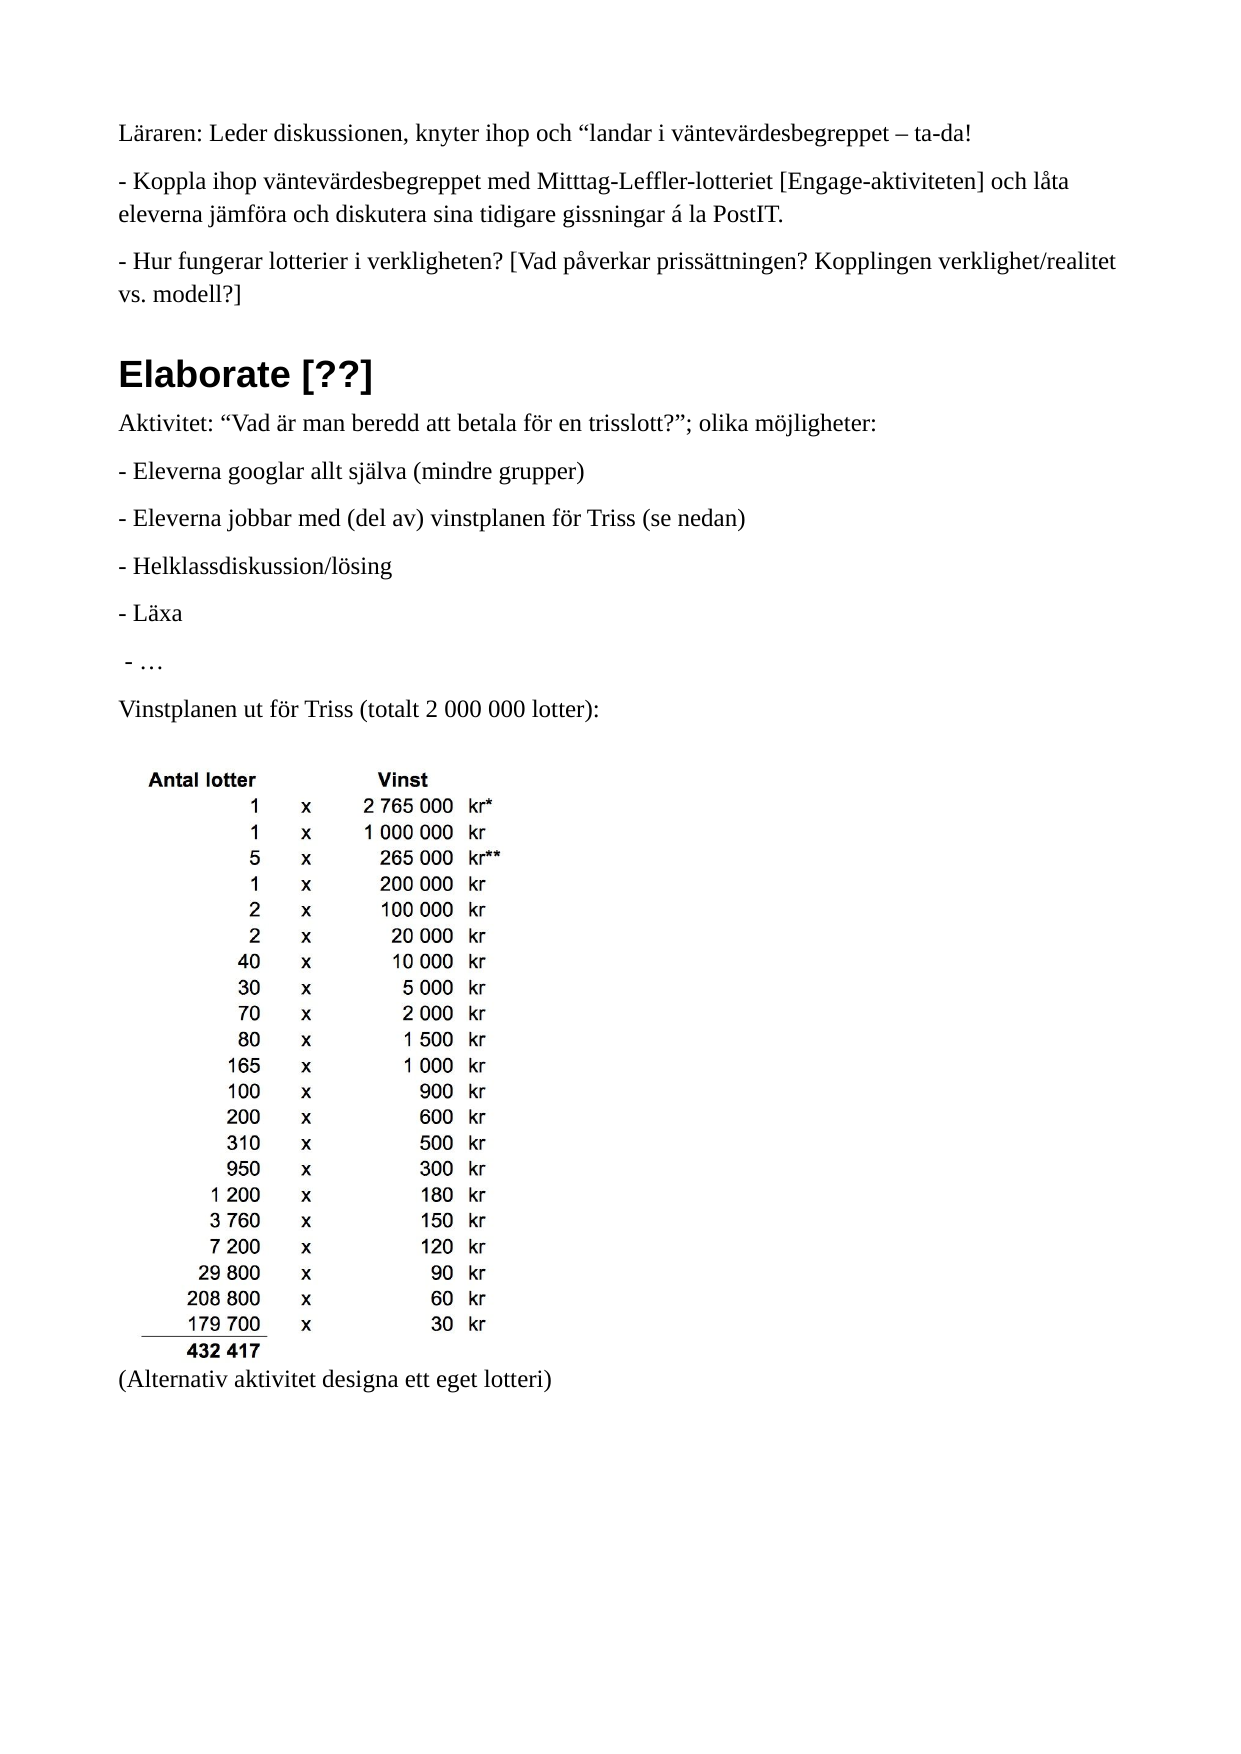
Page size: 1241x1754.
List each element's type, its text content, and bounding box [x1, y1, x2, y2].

text Vinstplanen ut för Triss (totalt 2 000 000 lotter): [118, 694, 1122, 722]
text - … [118, 646, 1122, 675]
picture [132, 758, 529, 1365]
text - Koppla ihop väntevärdesbegreppet med Mitttag-Leffler-lotteriet [Engage-aktiviteten] och låta eleverna jämföra och diskutera sina tidigare gissningar á la PostIT. [118, 166, 1122, 227]
subtitle Elaborate [??] [118, 352, 1122, 396]
text - Hur fungerar lotterier i verkligheten? [Vad påverkar prissättningen? Kopplingen verklighet/realitet vs. modell?] [118, 246, 1122, 308]
text - Eleverna jobbar med (del av) vinstplanen för Triss (se nedan) [118, 503, 1122, 532]
text Läraren: Leder diskussionen, knyter ihop och “landar i väntevärdesbegreppet – ta-da! [118, 118, 1122, 147]
text (Alternativ aktivitet designa ett eget lotteri) [118, 741, 1122, 1393]
text Aktivitet:​ “Vad​ ​är​ ​man​ ​beredd​ ​att​ ​betala​ ​för​ ​en​ ​trisslott?”​; olika möjligheter: [118, 408, 1122, 437]
text - Eleverna googlar allt själva (mindre grupper) [118, 456, 1122, 484]
text - Läxa [118, 598, 1122, 627]
text - Helklassdiskussion/lösing [118, 551, 1122, 580]
